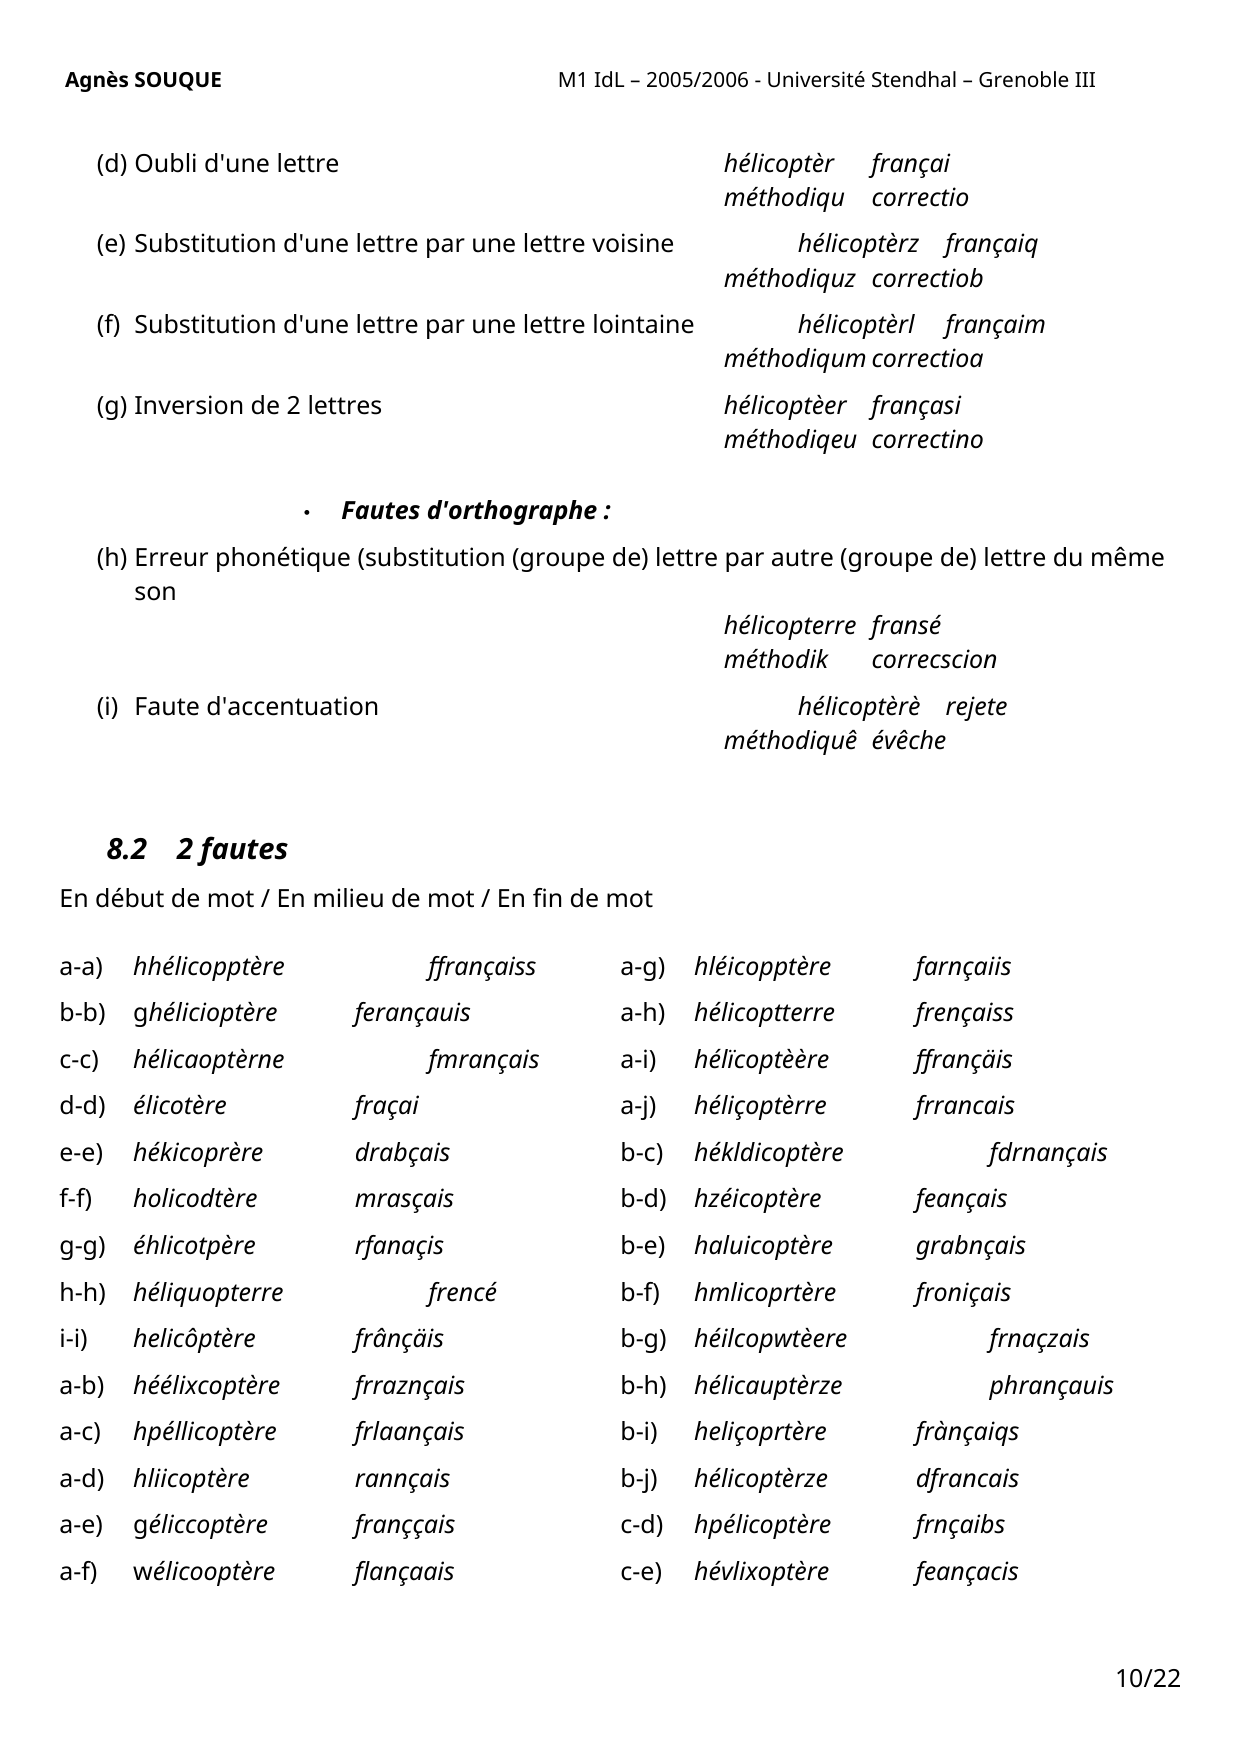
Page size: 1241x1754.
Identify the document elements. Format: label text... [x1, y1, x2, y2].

text a-d) hliicoptère rannçais [59, 1461, 620, 1494]
text a-b) héélixcoptère frraznçais [59, 1367, 620, 1401]
text d-d) élicotère fraçai [59, 1088, 620, 1122]
text a-i) hélïcoptèère ffrançäis [620, 1041, 1181, 1076]
text c-e) hévlixoptère feançacis [620, 1554, 1181, 1588]
text a-a) hhélicopptère ffrançaiss [59, 948, 620, 982]
text a-e) géliccoptère franççais [59, 1507, 620, 1541]
text a-h) hélicoptterre frençaiss [620, 995, 1181, 1029]
text b-h) hélicauptèrze phrançauis [620, 1367, 1181, 1401]
text e-e) hékicoprère drabçais [59, 1134, 620, 1169]
text c-c) hélicaoptèrne fmrançais [59, 1041, 620, 1076]
text b-i) heliçoprtère frànçaiqs [620, 1414, 1181, 1448]
text a-g) hléicopptère farnçaiis [620, 948, 1181, 982]
list Substitution d'une lettre par une lettre voisine hélicoptèrz françaiq méthodiquz correctiob [97, 226, 1181, 294]
text b-b) ghélicioptère ferançauis [59, 995, 620, 1029]
text g-g) éhlicotpère rfanaçis [59, 1228, 620, 1262]
list Faute d'accentuation hélicoptèrè rejete méthodiquê évêche [97, 688, 1181, 791]
list Inversion de 2 lettres hélicoptèer françasi méthodiqeu correctino [97, 387, 1181, 456]
text b-f) hmlicoprtère froniçais [620, 1274, 1181, 1308]
text b-j) hélicoptèrze dfrancais [620, 1461, 1181, 1494]
text b-c) hékldicoptère fdrnançais [620, 1134, 1181, 1169]
text b-g) héilcopwtèere frnaçzais [620, 1321, 1181, 1355]
text En début de mot / En milieu de mot / En fin de mot [59, 880, 1181, 914]
list Substitution d'une lettre par une lettre lointaine hélicoptèrl françaim méthodiqum correctioa [97, 307, 1181, 375]
list Oubli d'une lettre hélicoptèr françai méthodiqu correctio [97, 146, 1181, 214]
list Erreur phonétique (substitution (groupe de) lettre par autre (groupe de) lettre du même son hélicopterre fransé méthodik correcscion [97, 539, 1181, 676]
text b-d) hzéicoptère feançais [620, 1181, 1181, 1215]
text i-i) helicôptère frânçäis [59, 1321, 620, 1355]
subtitle 2 fautes [59, 828, 1181, 868]
text f-f) holicodtère mrasçais [59, 1181, 620, 1215]
text b-e) haluicoptère grabnçais [620, 1228, 1181, 1262]
text c-d) hpélicoptère frnçaibs [620, 1507, 1181, 1541]
text a-c) hpéllicoptère frlaançais [59, 1414, 620, 1448]
text a-j) héliçoptèrre frrancais [620, 1088, 1181, 1122]
text a-f) wélicooptère flançaais [59, 1554, 620, 1588]
text h-h) héliquopterre frencé [59, 1274, 620, 1308]
subtitle Fautes d'orthographe : [304, 493, 1181, 527]
